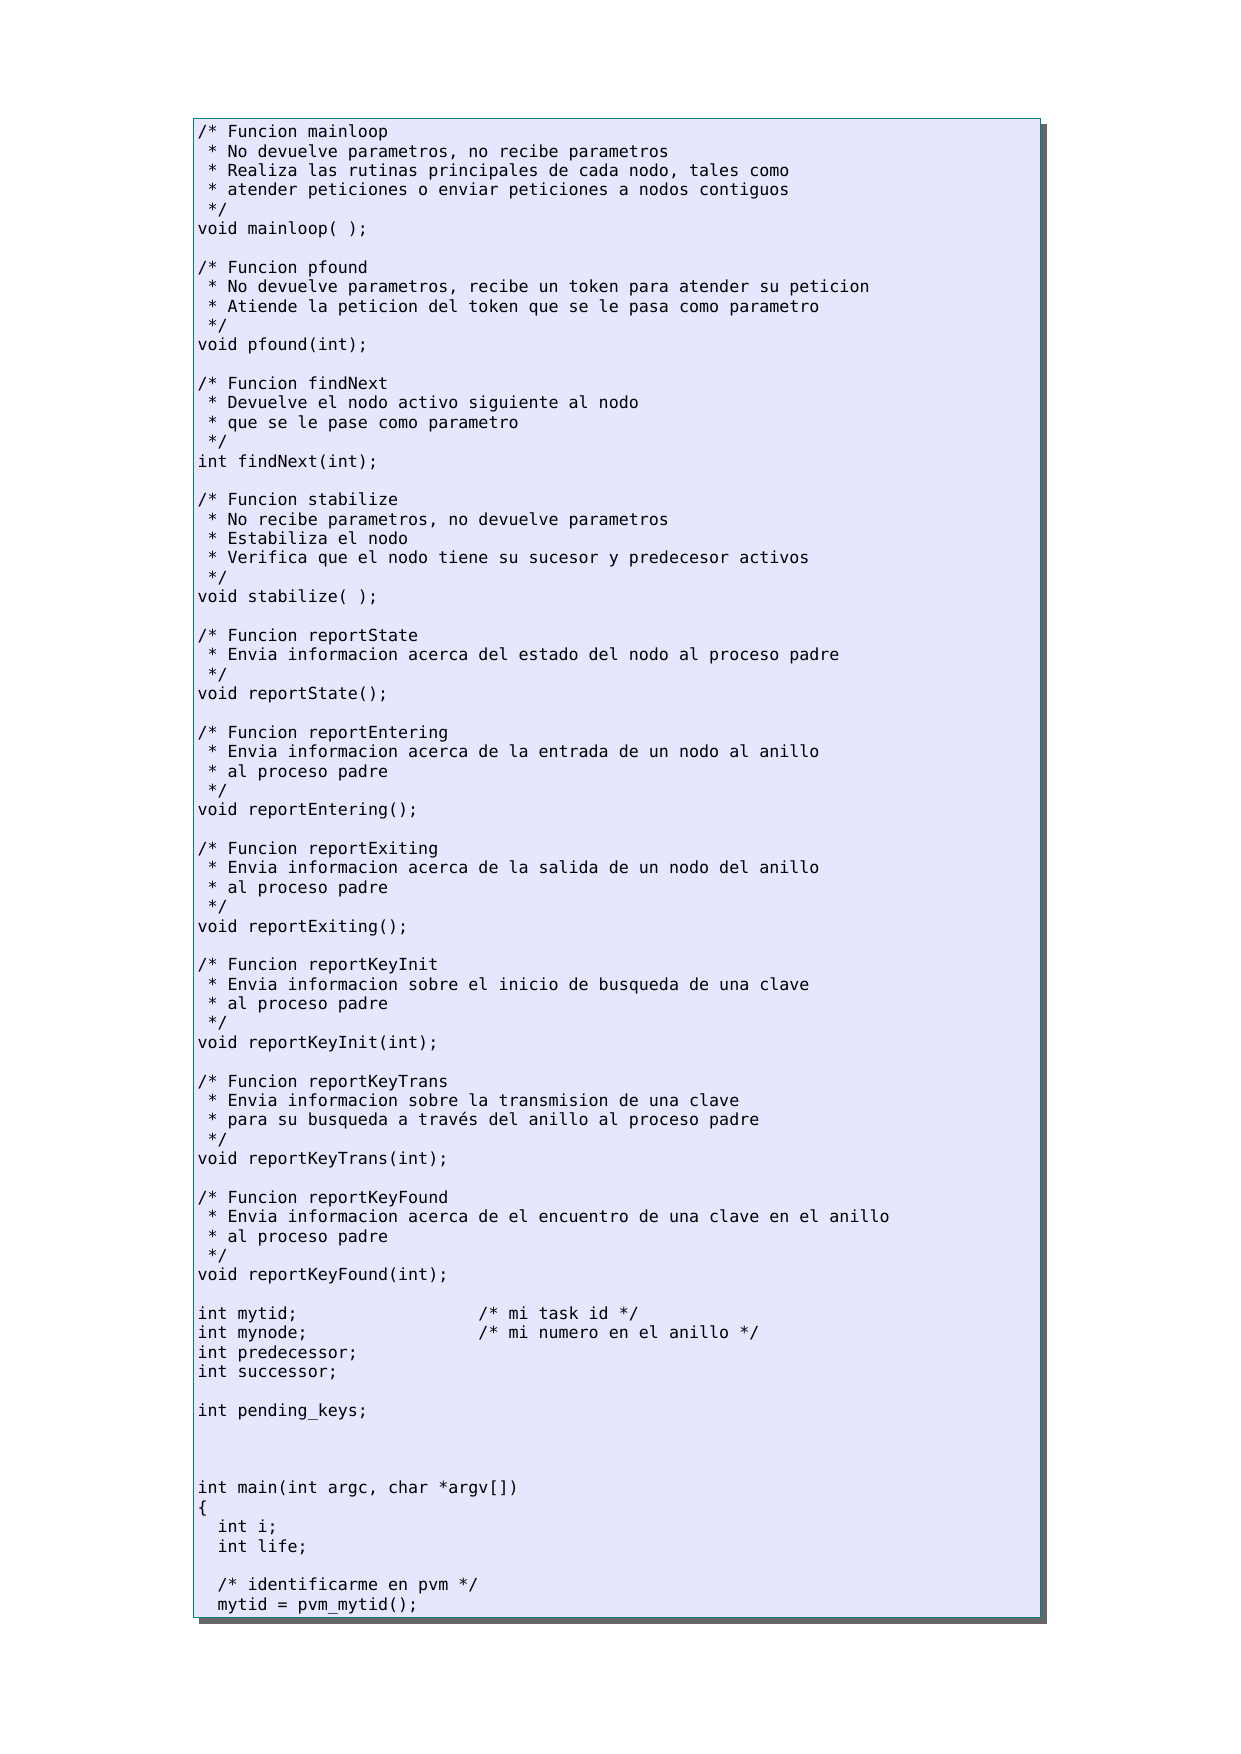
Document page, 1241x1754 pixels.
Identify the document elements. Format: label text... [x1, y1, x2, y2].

text /* Funcion reportExiting [194, 835, 1040, 854]
text /* Funcion reportKeyTrans [194, 1067, 1040, 1087]
text void reportKeyTrans(int); [194, 1145, 1040, 1164]
text */ [194, 196, 1040, 215]
text void reportExiting(); [194, 912, 1040, 932]
text /* Funcion findNext [194, 370, 1040, 389]
text /* Funcion reportKeyInit [194, 951, 1040, 971]
text */ [194, 428, 1040, 447]
text * Envia informacion sobre la transmision de una clave [194, 1087, 1040, 1106]
text * Atiende la peticion del token que se le pasa como parametro [194, 292, 1040, 312]
text * al proceso padre [194, 757, 1040, 777]
text /* Funcion reportKeyFound [194, 1184, 1040, 1203]
text void reportKeyFound(int); [194, 1261, 1040, 1281]
text int predecessor; [194, 1339, 1040, 1358]
text * No recibe parametros, no devuelve parametros [194, 506, 1040, 525]
text void reportEntering(); [194, 796, 1040, 816]
text * para su busqueda a través del anillo al proceso padre [194, 1106, 1040, 1126]
text */ [194, 312, 1040, 331]
text */ [194, 1126, 1040, 1145]
text /* Funcion mainloop [194, 119, 1040, 137]
text mytid = pvm_mytid(); [194, 1591, 1040, 1617]
text * al proceso padre [194, 874, 1040, 893]
text /* Funcion reportEntering [194, 719, 1040, 738]
text */ [194, 1009, 1040, 1029]
text void reportKeyInit(int); [194, 1029, 1040, 1048]
text * Devuelve el nodo activo siguiente al nodo [194, 389, 1040, 409]
text /* Funcion reportState [194, 622, 1040, 641]
text int findNext(int); [194, 447, 1040, 467]
text * Envia informacion acerca de la entrada de un nodo al anillo [194, 738, 1040, 757]
text int mytid; /* mi task id */ [194, 1300, 1040, 1319]
text * Envia informacion sobre el inicio de busqueda de una clave [194, 971, 1040, 990]
text { [194, 1494, 1040, 1513]
text */ [194, 777, 1040, 796]
text * Realiza las rutinas principales de cada nodo, tales como [194, 157, 1040, 176]
text * Envia informacion acerca de el encuentro de una clave en el anillo [194, 1203, 1040, 1222]
text void reportState(); [194, 680, 1040, 699]
text void stabilize( ); [194, 583, 1040, 602]
text void mainloop( ); [194, 215, 1040, 234]
text * al proceso padre [194, 1222, 1040, 1242]
text * No devuelve parametros, no recibe parametros [194, 137, 1040, 157]
text * que se le pase como parametro [194, 409, 1040, 428]
text int life; [194, 1532, 1040, 1552]
text int pending_keys; [194, 1397, 1040, 1416]
text void pfound(int); [194, 331, 1040, 351]
text */ [194, 661, 1040, 680]
text int i; [194, 1513, 1040, 1532]
text */ [194, 1242, 1040, 1261]
text * No devuelve parametros, recibe un token para atender su peticion [194, 273, 1040, 292]
text int mynode; /* mi numero en el anillo */ [194, 1319, 1040, 1339]
text * Envia informacion acerca de la salida de un nodo del anillo [194, 854, 1040, 874]
text * Envia informacion acerca del estado del nodo al proceso padre [194, 641, 1040, 661]
text int main(int argc, char *argv[]) [194, 1474, 1040, 1494]
text */ [194, 893, 1040, 912]
text * Verifica que el nodo tiene su sucesor y predecesor activos [194, 544, 1040, 564]
text * al proceso padre [194, 990, 1040, 1009]
text /* identificarme en pvm */ [194, 1571, 1040, 1591]
text * Estabiliza el nodo [194, 525, 1040, 544]
text int successor; [194, 1358, 1040, 1377]
text * atender peticiones o enviar peticiones a nodos contiguos [194, 176, 1040, 196]
text */ [194, 564, 1040, 583]
text /* Funcion pfound [194, 254, 1040, 273]
text /* Funcion stabilize [194, 486, 1040, 506]
